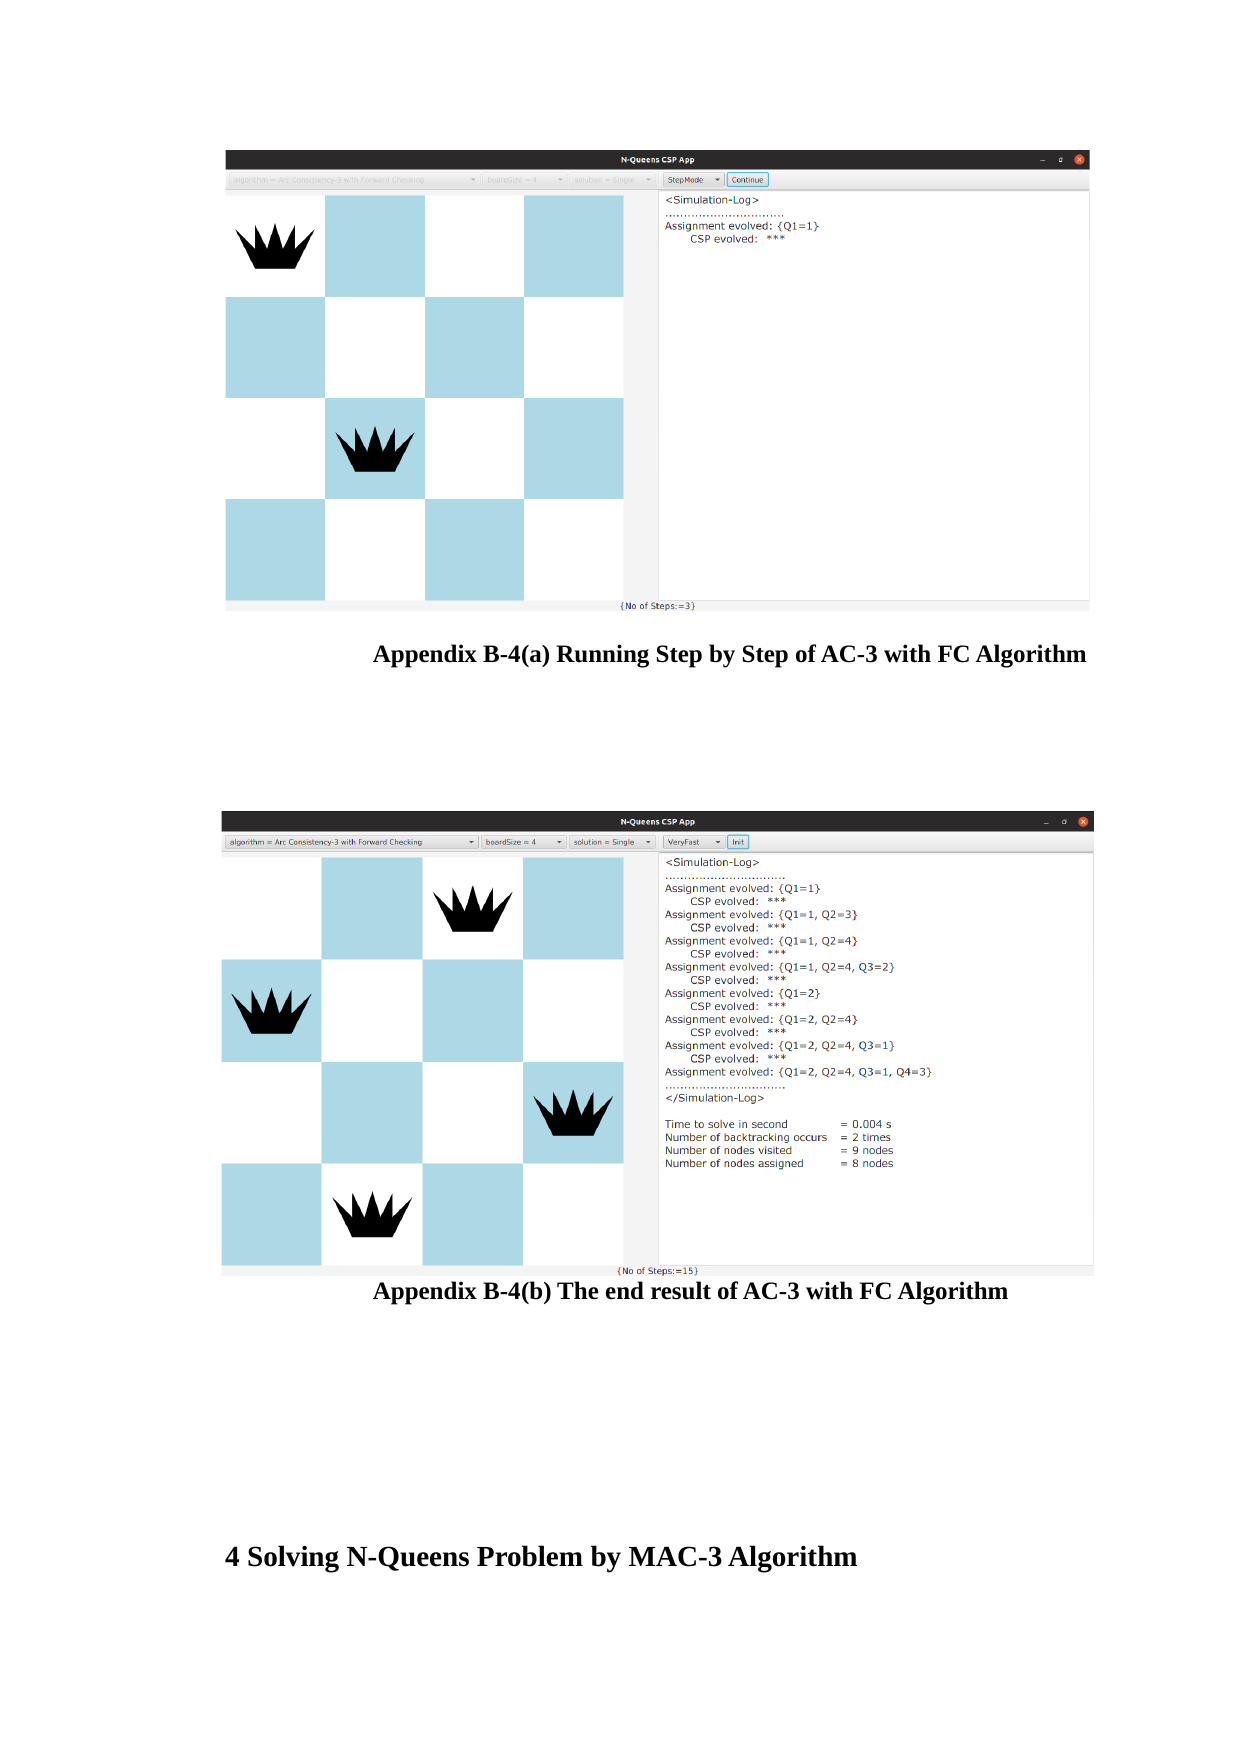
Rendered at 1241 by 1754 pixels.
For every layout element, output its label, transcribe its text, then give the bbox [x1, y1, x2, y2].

text Appendix B-4(b) The end result of AC-3 with FC Algorithm [225, 1276, 1090, 1304]
picture [225, 150, 1090, 611]
text Appendix B-4(a) Running Step by Step of AC-3 with FC Algorithm [225, 639, 1090, 668]
text 4 Solving N-Queens Problem by MAC-3 Algorithm [225, 1539, 1090, 1573]
picture [221, 811, 1094, 1276]
